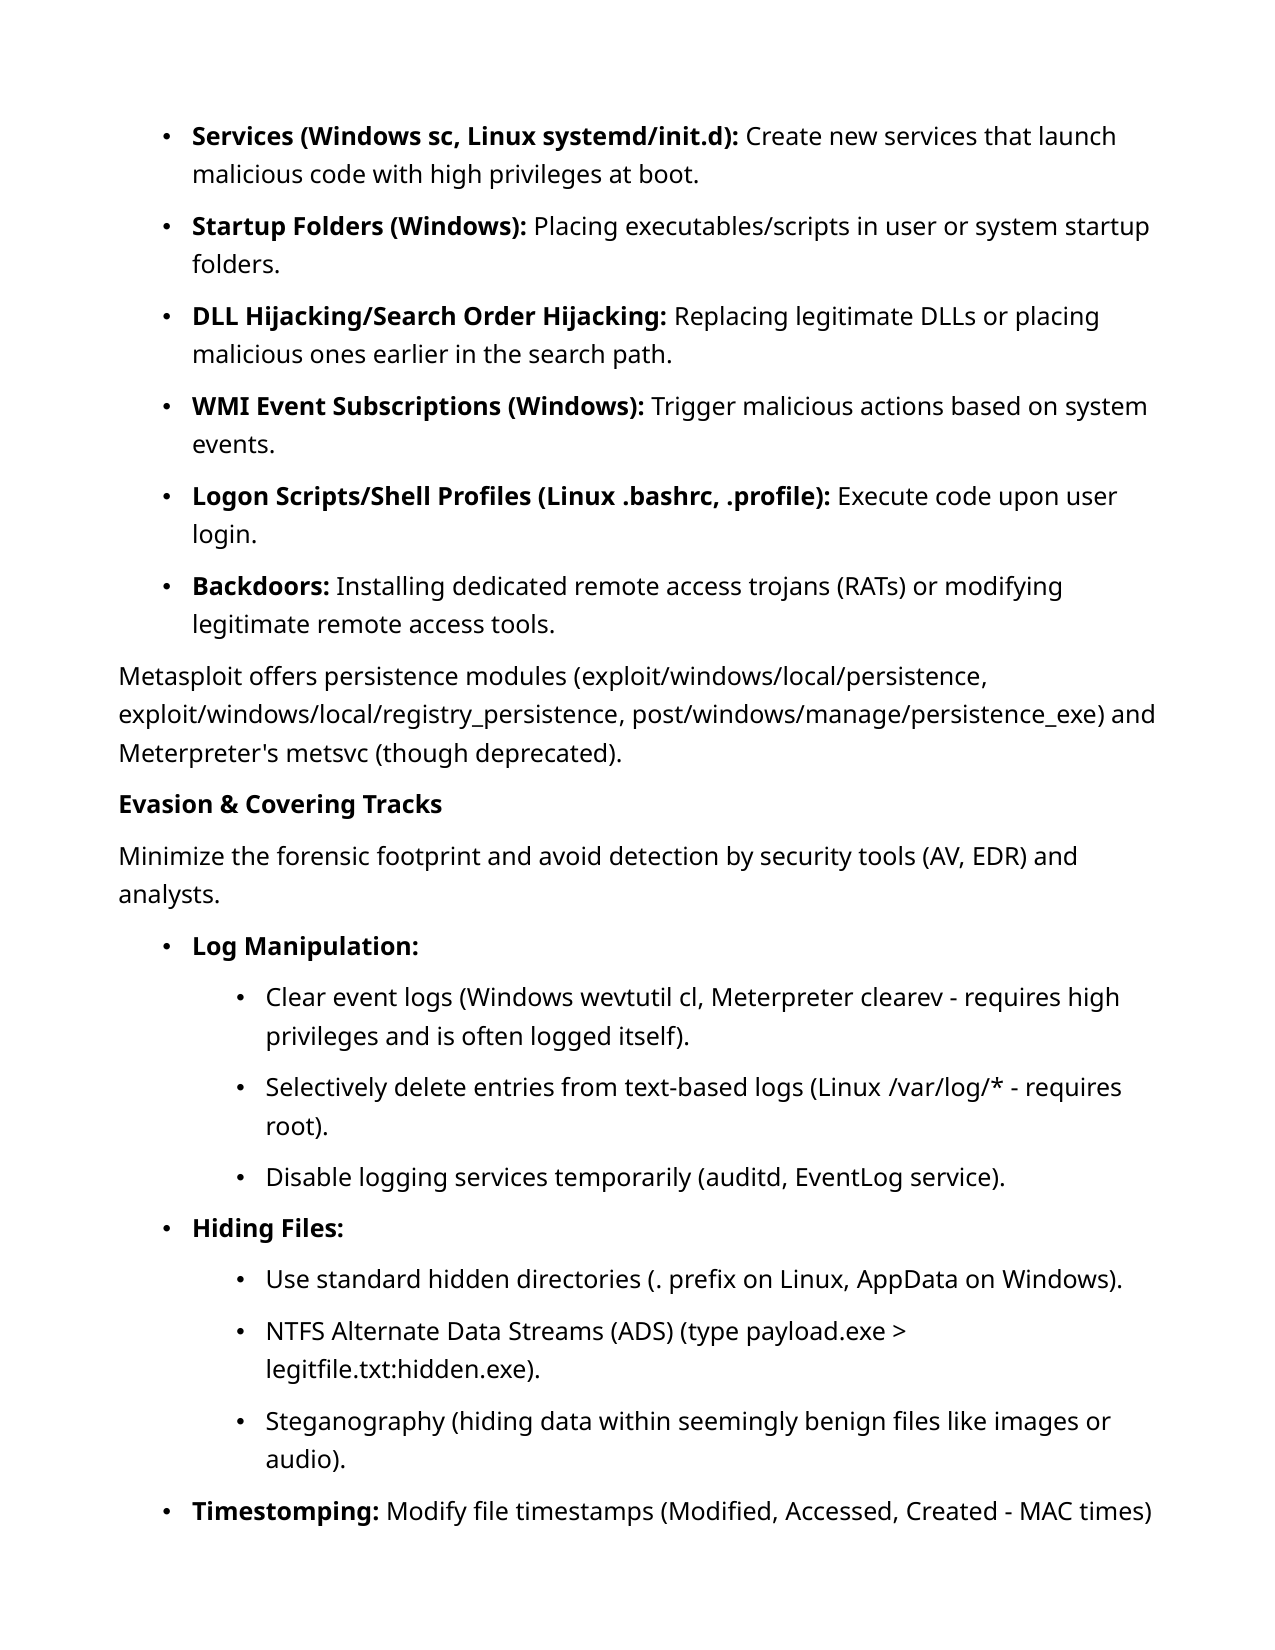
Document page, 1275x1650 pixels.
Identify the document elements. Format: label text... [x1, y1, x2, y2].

text Metasploit offers persistence modules (exploit/windows/local/persistence, exploit/windows/local/registry_persistence, post/windows/manage/persistence_exe) and Meterpreter's metsvc (though deprecated). [118, 658, 1157, 770]
list Timestomping: Modify file timestamps (Modified, Accessed, Created - MAC times) [162, 1493, 1157, 1527]
list Services (Windows sc, Linux systemd/init.d): Create new services that launch malicious code with high privileges at boot. [162, 118, 1157, 191]
list WMI Event Subscriptions (Windows): Trigger malicious actions based on system events. [162, 388, 1157, 461]
list Selectively delete entries from text-based logs (Linux /var/log/* - requires root). [236, 1069, 1157, 1142]
list NTFS Alternate Data Streams (ADS) (type payload.exe > legitfile.txt:hidden.exe). [236, 1313, 1157, 1386]
list Logon Scripts/Shell Profiles (Linux .bashrc, .profile): Execute code upon user login. [162, 478, 1157, 551]
list Startup Folders (Windows): Placing executables/scripts in user or system startup folders. [162, 208, 1157, 281]
text Minimize the forensic footprint and avoid detection by security tools (AV, EDR) and analysts. [118, 838, 1157, 911]
list Steganography (hiding data within seemingly benign files like images or audio). [236, 1403, 1157, 1476]
text Evasion & Covering Tracks [118, 787, 1157, 821]
list Clear event logs (Windows wevtutil cl, Meterpreter clearev - requires high privileges and is often logged itself). [236, 979, 1157, 1052]
list Disable logging services temporarily (auditd, EventLog service). [236, 1159, 1157, 1193]
list Log Manipulation: [162, 928, 1157, 962]
list DLL Hijacking/Search Order Hijacking: Replacing legitimate DLLs or placing malicious ones earlier in the search path. [162, 298, 1157, 371]
list Hiding Files: [162, 1211, 1157, 1245]
list Backdoors: Installing dedicated remote access trojans (RATs) or modifying legitimate remote access tools. [162, 568, 1157, 641]
list Use standard hidden directories (. prefix on Linux, AppData on Windows). [236, 1262, 1157, 1296]
